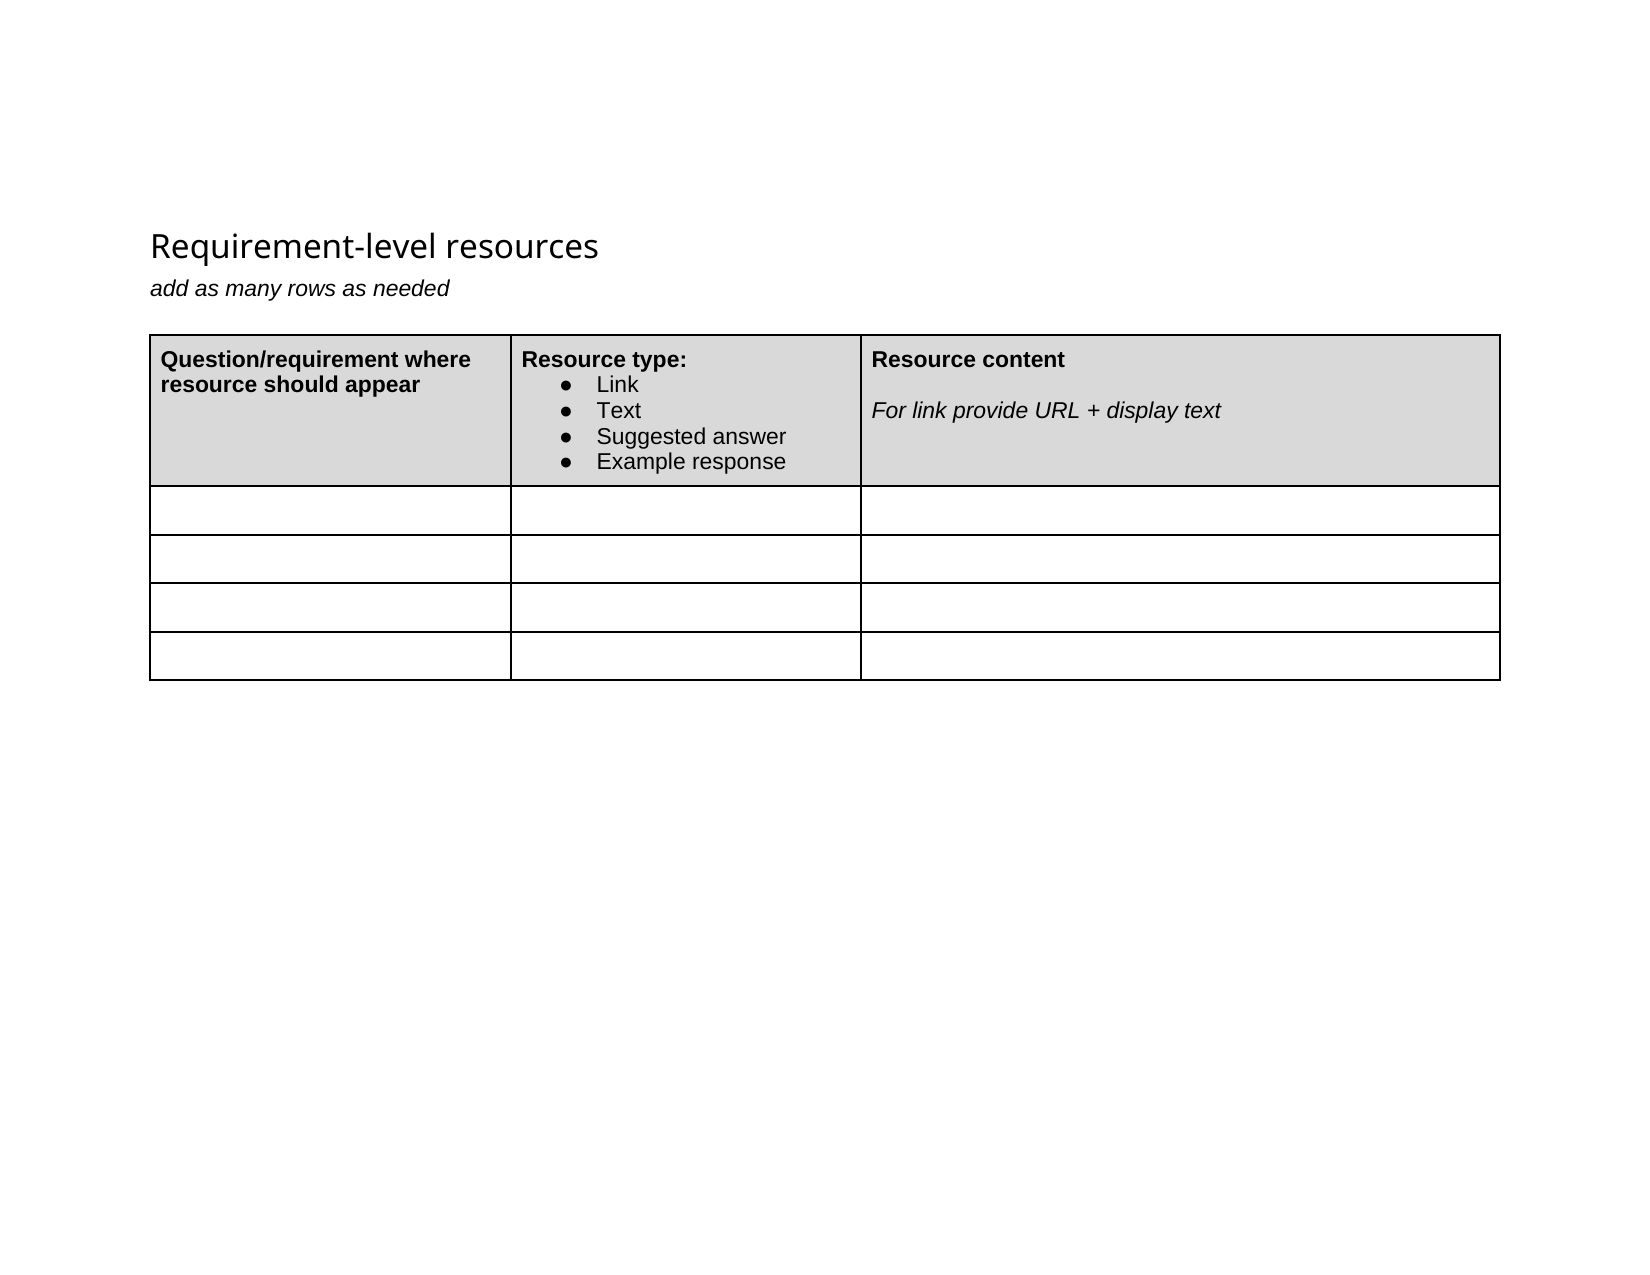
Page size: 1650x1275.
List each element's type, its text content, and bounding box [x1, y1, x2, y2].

table_cell [151, 536, 510, 582]
table_header Resource type: Link Text Suggested answer Example response [512, 336, 860, 485]
table_cell [151, 487, 510, 533]
table_cell [862, 536, 1499, 582]
table_header Question/requirement where resource should appear [151, 336, 510, 485]
table_header Resource content For link provide URL + display text [862, 336, 1499, 485]
table_cell [862, 633, 1499, 679]
table_cell [512, 487, 860, 533]
table_cell [151, 584, 510, 631]
table_cell [862, 584, 1499, 631]
subtitle Requirement-level resources [150, 223, 1500, 268]
table_cell [862, 487, 1499, 533]
table_cell [512, 536, 860, 582]
table_cell [512, 584, 860, 631]
table_cell [512, 633, 860, 679]
table_cell [151, 633, 510, 679]
text add as many rows as needed [150, 275, 1500, 301]
